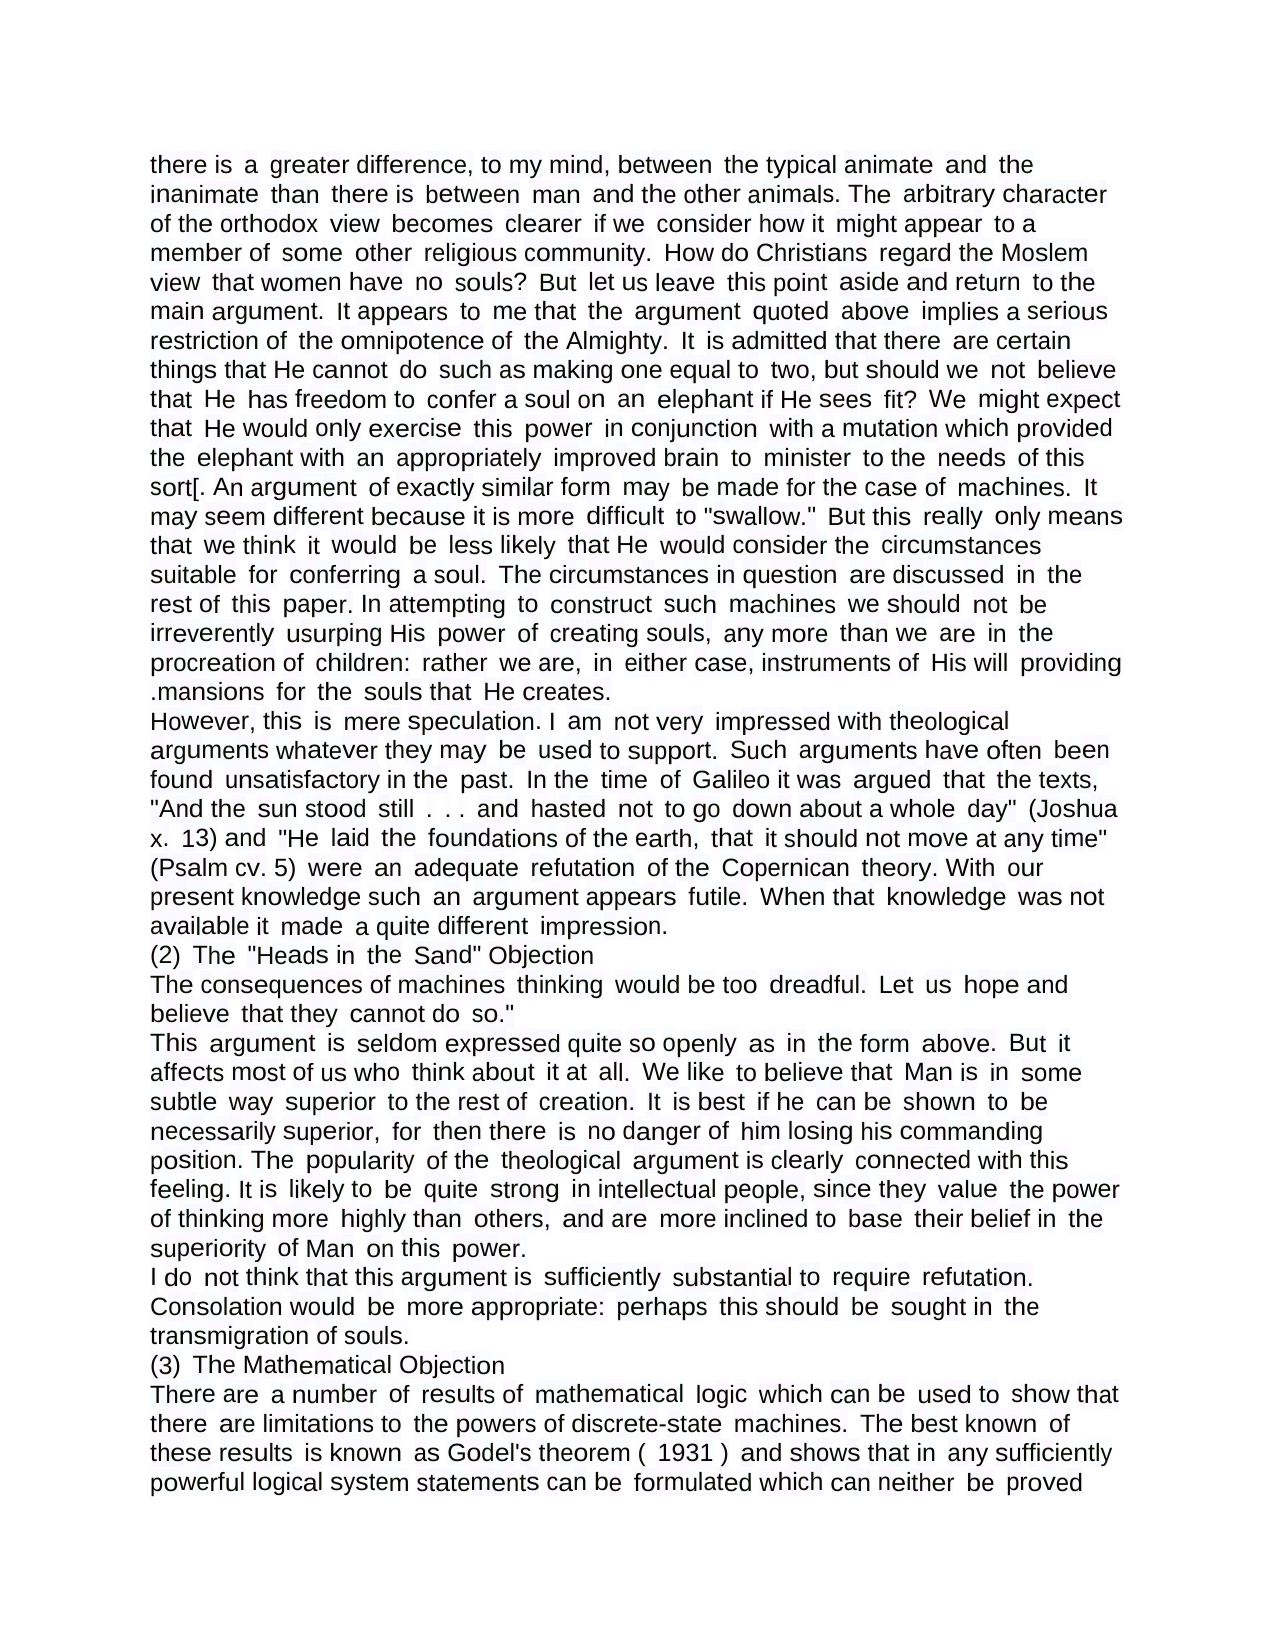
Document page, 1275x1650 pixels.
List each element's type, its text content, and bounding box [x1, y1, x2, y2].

text However, this is mere speculation. I am not very impressed with theological arguments whatever they may be used to support. Such arguments have often been found unsatisfactory in the past. In the time of Galileo it was argued that the texts, "And the sun stood still . . . and hasted not to go down about a whole day" (Joshua x. 13) and "He laid the foundations of the earth, that it should not move at any time" (Psalm cv. 5) were an adequate refutation of the Copernican theory. With our present knowledge such an argument appears futile. When that knowledge was not available it made a quite different impression. [150, 706, 1125, 940]
text (2) The "Heads in the Sand" Objection [208, 940, 247, 969]
text The consequences of machines thinking would be too dreadful. Let us hope and believe that they cannot do so." [150, 969, 1125, 1028]
text (2) The "Heads in the Sand" Objection [567, 940, 1125, 969]
text (2) The "Heads in the Sand" Objection [341, 940, 374, 969]
text (3) The Mathematical Objection [471, 1350, 1125, 1379]
text I do not think that this argument is sufficiently substantial to require refutation. Consolation would be more appropriate: perhaps this should be sought in the transmigration of souls. [409, 1262, 1125, 1350]
text (2) The "Heads in the Sand" Objection [481, 940, 508, 969]
text (2) The "Heads in the Sand" Objection [402, 940, 445, 969]
text I am unable to accept any part of this, but will attempt to reply in theological terms. I should find the argument more convincing if animals were classed with men, for there is a greater difference, to my mind, between the typical animate and the inanimate than there is between man and the other animals. The arbitrary character of the orthodox view becomes clearer if we consider how it might appear to a member of some other religious community. How do Christians regard the Moslem view that women have no souls? But let us leave this point aside and return to the main argument. It appears to me that the argument quoted above implies a serious restriction of the omnipotence of the Almighty. It is admitted that there are certain things that He cannot do such as making one equal to two, but should we not believe that He has freedom to confer a soul on an elephant if He sees fit? We might expect that He would only exercise this power in conjunction with a mutation which provided the elephant with an appropriately improved brain to minister to the needs of this sort[. An argument of exactly similar form may be made for the case of machines. It may seem different because it is more difficult to "swallow." But this really only means that we think it would be less likely that He would consider the circumstances suitable for conferring a soul. The circumstances in question are discussed in the rest of this paper. In attempting to construct such machines we should not be irreverently usurping His power of creating souls, any more than we are in the procreation of children: rather we are, in either case, instruments of His will providing .mansions for the souls that He creates. [150, 150, 1125, 706]
text This argument is seldom expressed quite so openly as in the form above. But it affects most of us who think about it at all. We like to believe that Man is in some subtle way superior to the rest of creation. It is best if he can be shown to be necessarily superior, for then there is no danger of him losing his commanding position. The popularity of the theological argument is clearly connected with this feeling. It is likely to be quite strong in intellectual people, since they value the power of thinking more highly than others, and are more inclined to base their belief in the superiority of Man on this power. [150, 1028, 1125, 1262]
